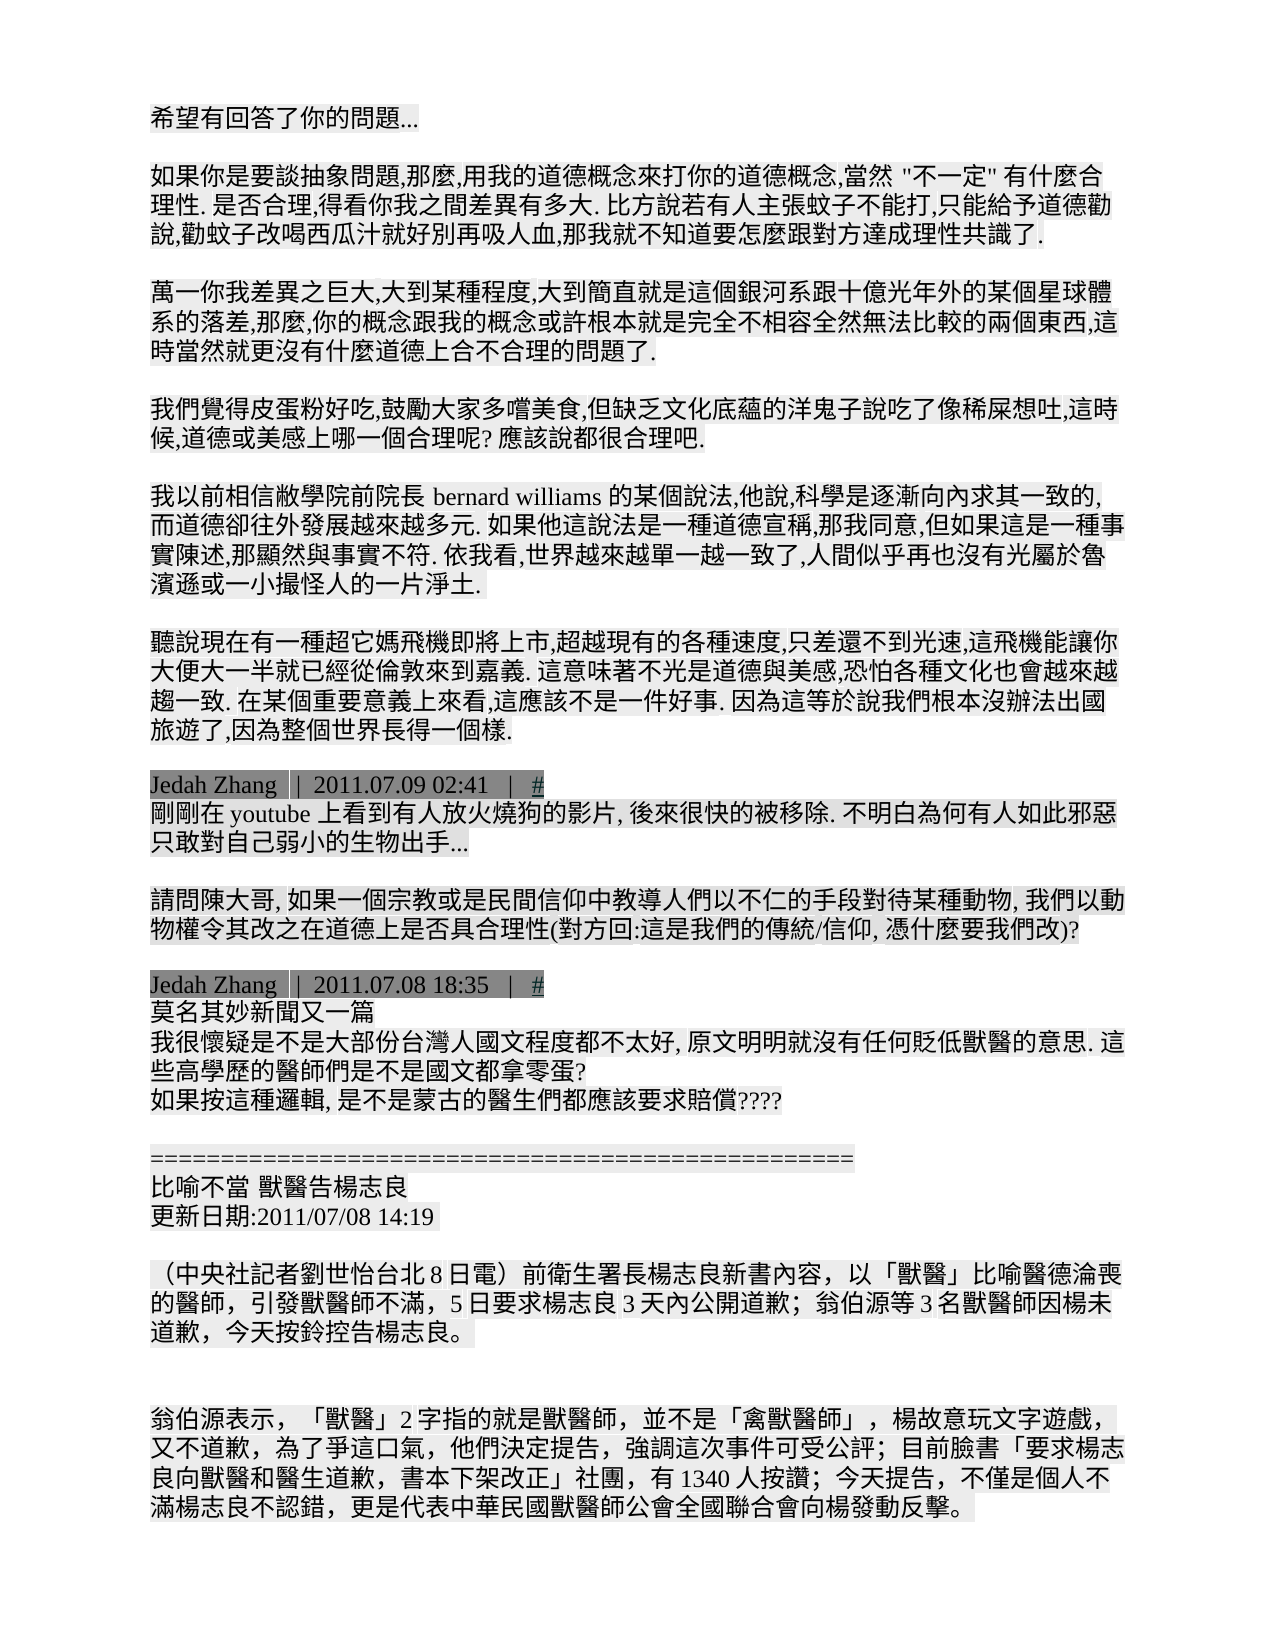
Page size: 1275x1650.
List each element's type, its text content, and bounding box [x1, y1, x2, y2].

text 剛剛在youtube 上看到有人放火燒狗的影片, 後來很快的被移除. 不明白為何有人如此邪惡只敢對自己弱小的生物出手... 請問陳大哥, 如果一個宗教或是民間信仰中教導人們以不仁的手段對待某種動物, 我們以動物權令其改之在道德上是否具合理性(對方回:這是我們的傳統/信仰, 憑什麼要我們改)? [150, 799, 1125, 945]
text 莫名其妙新聞又一篇 我很懷疑是不是大部份台灣人國文程度都不太好, 原文明明就沒有任何貶低獸醫的意思. 這些高學歷的醫師們是不是國文都拿零蛋? 如果按這種邏輯, 是不是蒙古的醫生們都應該要求賠償???? ================================================== 比喻不當 獸醫告楊志良 更新日期:2011/07/08 14:19 （中央社記者劉世怡台北8日電）前衛生署長楊志良新書內容，以「獸醫」比喻醫德淪喪的醫師，引發獸醫師不滿，5日要求楊志良3天內公開道歉；翁伯源等3名獸醫師因楊未道歉，今天按鈴控告楊志良。 翁伯源表示，「獸醫」2字指的就是獸醫師，並不是「禽獸醫師」，楊故意玩文字遊戲，又不道歉，為了爭這口氣，他們決定提告，強調這次事件可受公評；目前臉書「要求楊志良向獸醫和醫生道歉，書本下架改正」社團，有1340人按讚；今天提告，不僅是個人不滿楊志良不認錯，更是代表中華民國獸醫師公會全國聯合會向楊發動反擊。 獸醫林政毅憤怒指出，楊曾任衛生署長，卻在新書中以「獸醫」比喻醫德淪喪的醫師，這樣比喻明顯歧視獸醫，3天前已要求楊3天內公開道歉、書本下架改正，否則告加重誹謗；今天時間已到，不滿楊未有行動，撰寫狀紙，到士檢按鈴對楊提出告訴。 楊志良得知被控告則表示，提告的獸醫們應該先看完他的新書就知道，「獸醫」是比喻醫德淪喪的醫師，不是指獸醫師；並強調「不需要道歉」。 [150, 998, 1125, 1551]
text Jedah Zhang | 2011.07.08 18:35 | # [150, 970, 1125, 998]
text Jedah Zhang | 2011.07.09 02:41 | # [150, 770, 1125, 799]
text 希望有回答了你的問題... 如果你是要談抽象問題,那麼,用我的道德概念來打你的道德概念,當然 "不一定" 有什麼合理性. 是否合理,得看你我之間差異有多大. 比方說若有人主張蚊子不能打,只能給予道德勸說,勸蚊子改喝西瓜汁就好別再吸人血,那我就不知道要怎麼跟對方達成理性共識了. 萬一你我差異之巨大,大到某種程度,大到簡直就是這個銀河系跟十億光年外的某個星球體系的落差,那麼,你的概念跟我的概念或許根本就是完全不相容全然無法比較的兩個東西,這時當然就更沒有什麼道德上合不合理的問題了. 我們覺得皮蛋粉好吃,鼓勵大家多嚐美食,但缺乏文化底蘊的洋鬼子說吃了像稀屎想吐,這時候,道德或美感上哪一個合理呢? 應該說都很合理吧. 我以前相信敝學院前院長 bernard williams 的某個說法,他說,科學是逐漸向內求其一致的,而道德卻往外發展越來越多元. 如果他這說法是一種道德宣稱,那我同意,但如果這是一種事實陳述,那顯然與事實不符. 依我看,世界越來越單一越一致了,人間似乎再也沒有光屬於魯濱遜或一小撮怪人的一片淨土. 聽說現在有一種超它媽飛機即將上市,超越現有的各種速度,只差還不到光速,這飛機能讓你大便大一半就已經從倫敦來到嘉義. 這意味著不光是道德與美感,恐怕各種文化也會越來越趨一致. 在某個重要意義上來看,這應該不是一件好事. 因為這等於說我們根本沒辦法出國旅遊了,因為整個世界長得一個樣. [150, 75, 1125, 745]
